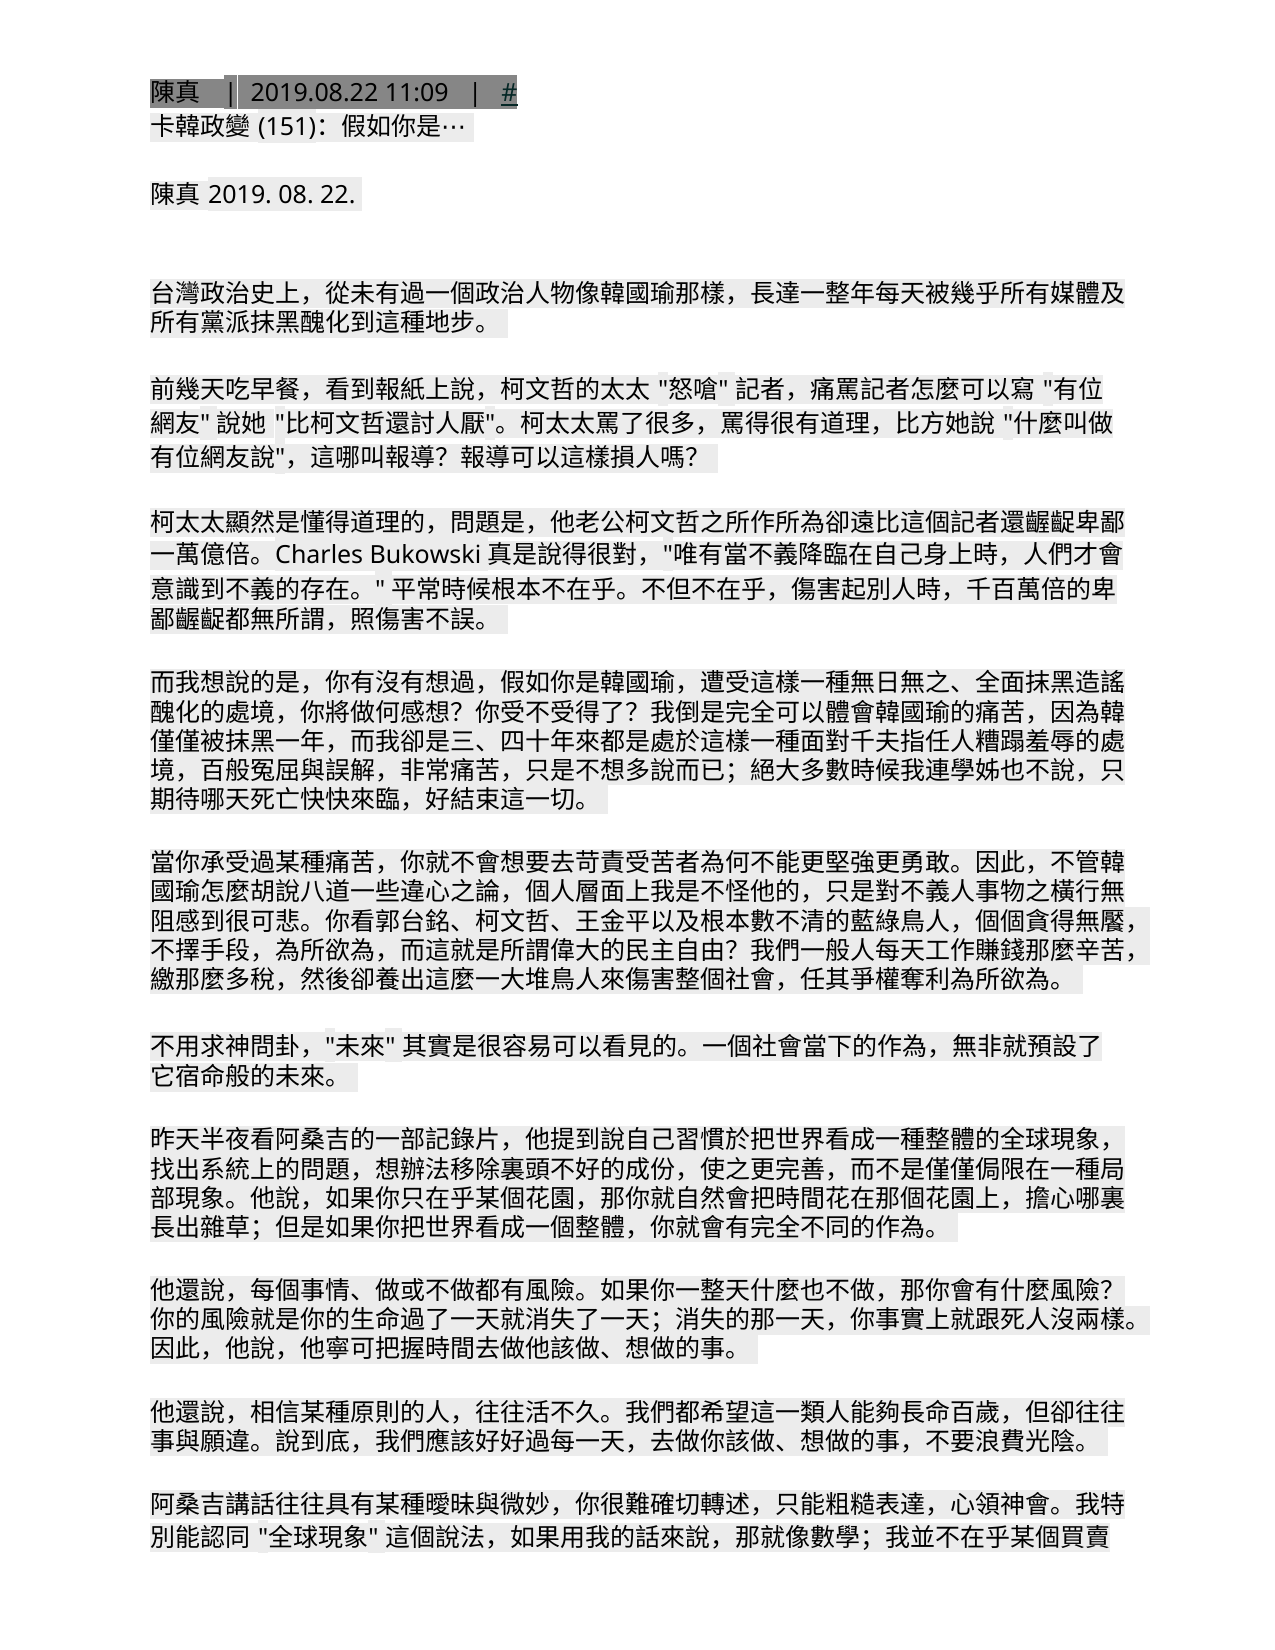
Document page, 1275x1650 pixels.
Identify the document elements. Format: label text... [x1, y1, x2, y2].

text 陳真 | 2019.08.22 11:09 | # [150, 75, 1125, 109]
text 卡韓政變 (151)：假如你是⋯ 陳真 2019. 08. 22. 台灣政治史上，從未有過一個政治人物像韓國瑜那樣，長達一整年每天被幾乎所有媒體及所有黨派抹黑醜化到這種地步。 前幾天吃早餐，看到報紙上說，柯文哲的太太 "怒嗆" 記者，痛罵記者怎麼可以寫 "有位網友" 說她 "比柯文哲還討人厭"。柯太太罵了很多，罵得很有道理，比方她說 "什麼叫做有位網友說"，這哪叫報導？報導可以這樣損人嗎？ 柯太太顯然是懂得道理的，問題是，他老公柯文哲之所作所為卻遠比這個記者還齷齪卑鄙一萬億倍。Charles Bukowski 真是說得很對，"唯有當不義降臨在自己身上時，人們才會意識到不義的存在。" 平常時候根本不在乎。不但不在乎，傷害起別人時，千百萬倍的卑鄙齷齪都無所謂，照傷害不誤。 而我想說的是，你有沒有想過，假如你是韓國瑜，遭受這樣一種無日無之、全面抹黑造謠醜化的處境，你將做何感想？你受不受得了？我倒是完全可以體會韓國瑜的痛苦，因為韓僅僅被抹黑一年，而我卻是三、四十年來都是處於這樣一種面對千夫指任人糟蹋羞辱的處境，百般冤屈與誤解，非常痛苦，只是不想多說而已；絕大多數時候我連學姊也不說，只期待哪天死亡快快來臨，好結束這一切。 當你承受過某種痛苦，你就不會想要去苛責受苦者為何不能更堅強更勇敢。因此，不管韓國瑜怎麼胡說八道一些違心之論，個人層面上我是不怪他的，只是對不義人事物之橫行無阻感到很可悲。你看郭台銘、柯文哲、王金平以及根本數不清的藍綠鳥人，個個貪得無饜，不擇手段，為所欲為，而這就是所謂偉大的民主自由？我們一般人每天工作賺錢那麼辛苦，繳那麼多稅，然後卻養出這麼一大堆鳥人來傷害整個社會，任其爭權奪利為所欲為。 不用求神問卦，"未來" 其實是很容易可以看見的。一個社會當下的作為，無非就預設了它宿命般的未來。 昨天半夜看阿桑吉的一部記錄片，他提到說自己習慣於把世界看成一種整體的全球現象，找出系統上的問題，想辦法移除裏頭不好的成份，使之更完善，而不是僅僅侷限在一種局部現象。他說，如果你只在乎某個花園，那你就自然會把時間花在那個花園上，擔心哪裏長出雜草；但是如果你把世界看成一個整體，你就會有完全不同的作為。 他還說，每個事情、做或不做都有風險。如果你一整天什麼也不做，那你會有什麼風險？你的風險就是你的生命過了一天就消失了一天；消失的那一天，你事實上就跟死人沒兩樣。因此，他說，他寧可把握時間去做他該做、想做的事。 他還說，相信某種原則的人，往往活不久。我們都希望這一類人能夠長命百歲，但卻往往事與願違。說到底，我們應該好好過每一天，去做你該做、想做的事，不要浪費光陰。 阿桑吉講話往往具有某種曖昧與微妙，你很難確切轉述，只能粗糙表達，心領神會。我特別能認同 "全球現象" 這個說法，如果用我的話來說，那就像數學；我並不在乎某個買賣之演算，一切演算只是做為一種例子，而所有例子都將指向某個法則與原理。因此，只要我們確實掌握了 1，我們其實就掌握了所有的數字，掌握了一套體系。因此，1很重要，1等於 1也很重要，因為這些定理一旦失效，系統便整個瓦解。反之，我們只要把原理和異例描述清楚了，事實上便預設了某個系統存在的可能性。 把這類抽象的想法套用在現實上，你也許可以這麼說：例如你看歷史，古代的，現代的，本國的，它國的，相似性卻非常高，幾乎就像同一齣戲反覆上演，悲劇不斷。倘若我們想要修改不幸的結局，勢必得更動某種劇情發展脈絡與人物性格，也就是阿桑吉所說的找出整體世界裏頭不好的成份，想辦法把它移除。 阿桑吉相信，透明可以減少為惡，使為惡系統崩盤。我不知道這想法對不對，姑且相信它是對的。至於我自己，我有自己的想法，只是哲學家終究不是鬥士，哲學僅僅從事描述，難以規範現實，遑論修改不良成份。 人類歷史上大概很難再找到像阿桑吉這樣一個人，被全世界幾十個國家幾百個情治單位天涯海角地追殺，那得需要多大的耐力才能承受？假如你是阿桑吉，你做何感想？ 不過，這記錄片拍得實在有夠爛，所以我就不推薦了。片尾居然出現一個人叫做什麼女神卡卡，我曾聽過這個人，但是頭一次見到，看起來是個好人，只是有點 "單純"。她扮演記者 "採訪" 阿桑吉，一直追問阿桑吉被全世界追殺有什麼感受？倫家很想知道餒。阿桑吉說，"我的感受有誰會在乎嗎？連我自己也不在乎。" 這話聽起來很悲愴，命中我心。 [150, 109, 1125, 1553]
